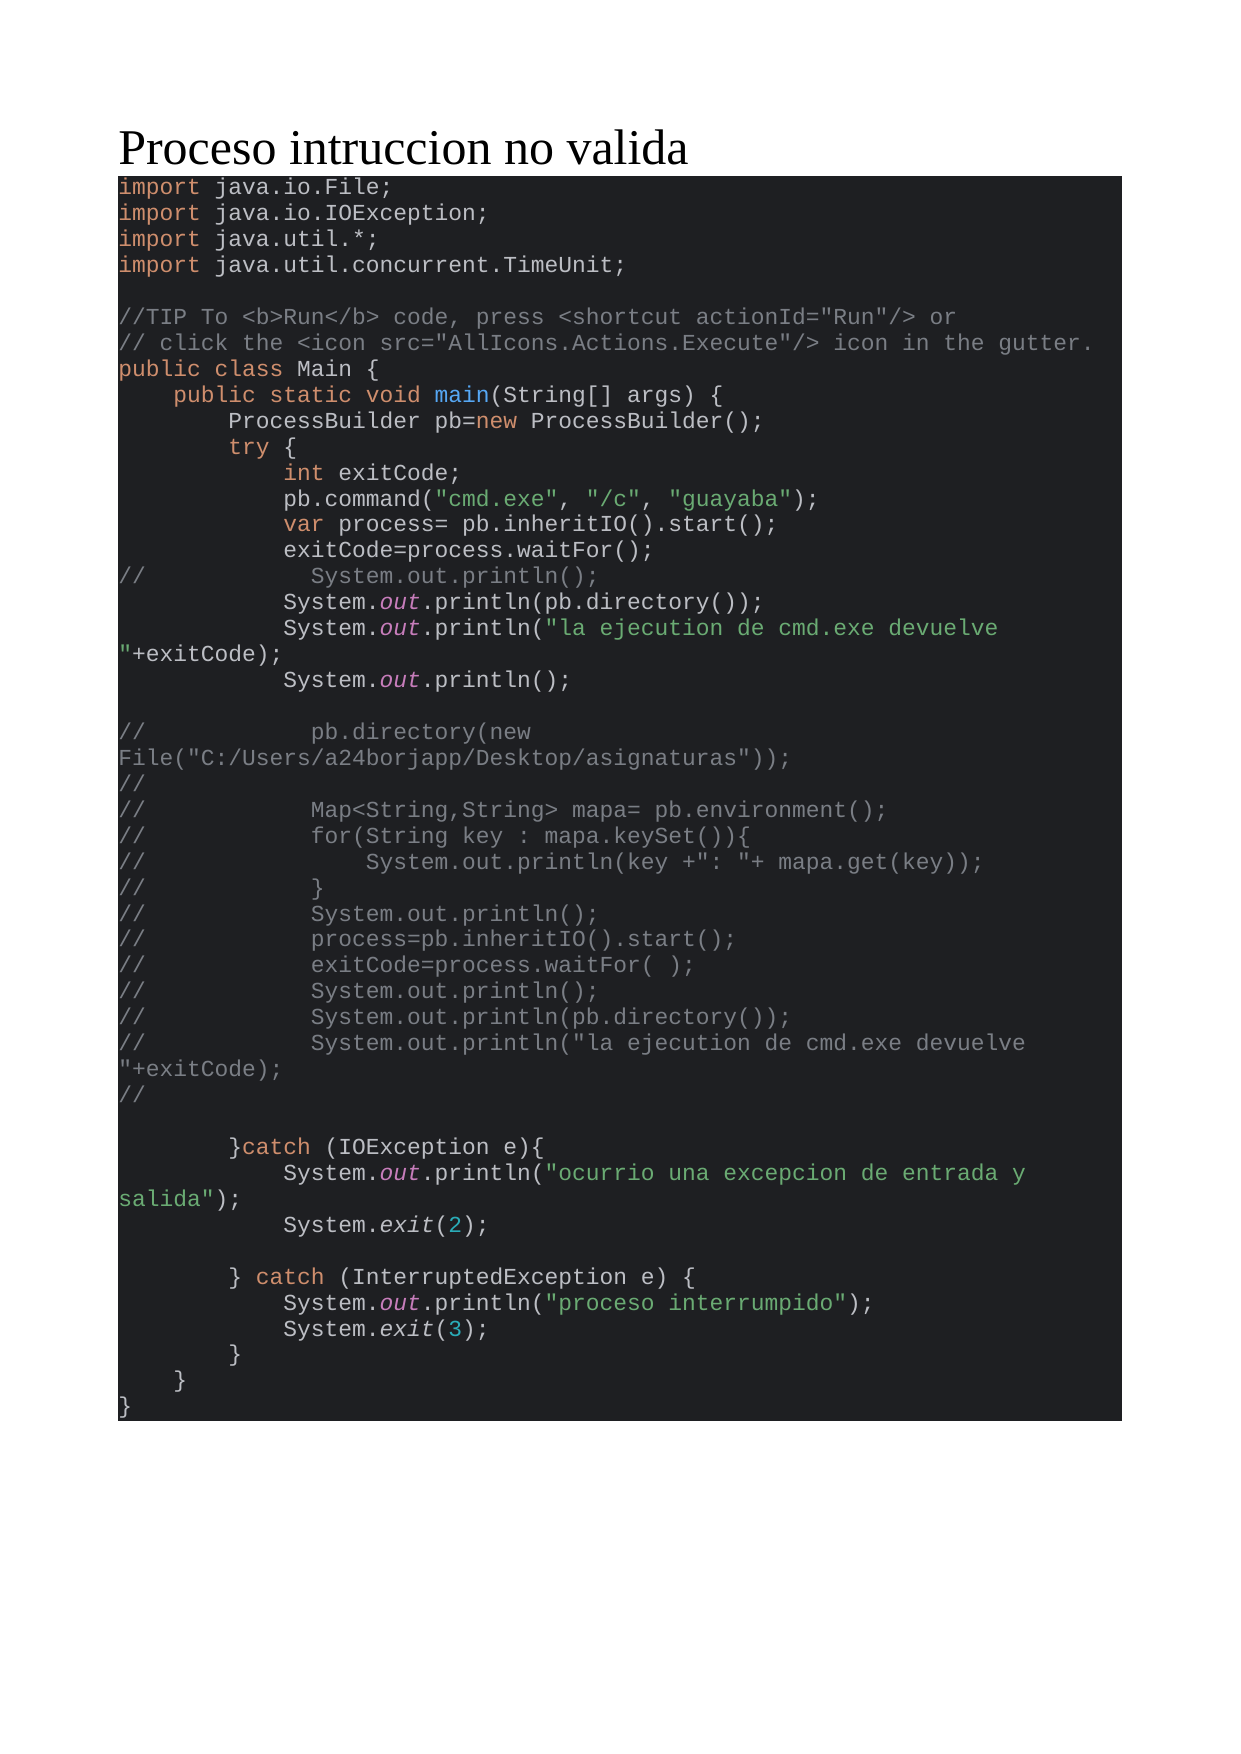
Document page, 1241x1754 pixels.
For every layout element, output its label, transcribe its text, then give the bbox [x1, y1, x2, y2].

text Proceso intruccion no valida [118, 118, 1122, 176]
text import java.io.File; import java.io.IOException; import java.util.*; import java.util.concurrent.TimeUnit; //TIP To <b>Run</b> code, press <shortcut actionId="Run"/> or // click the <icon src="AllIcons.Actions.Execute"/> icon in the gutter. public class Main { public static void main(String[] args) { ProcessBuilder pb=new ProcessBuilder(); try { int exitCode; pb.command("cmd.exe", "/c", "guayaba"); var process= pb.inheritIO().start(); exitCode=process.waitFor(); // System.out.println(); System.out.println(pb.directory()); System.out.println("la ejecution de cmd.exe devuelve "+exitCode); System.out.println(); // pb.directory(new File("C:/Users/a24borjapp/Desktop/asignaturas")); // // Map<String,String> mapa= pb.environment(); // for(String key : mapa.keySet()){ // System.out.println(key +": "+ mapa.get(key)); // } // System.out.println(); // process=pb.inheritIO().start(); // exitCode=process.waitFor( ); // System.out.println(); // System.out.println(pb.directory()); // System.out.println("la ejecution de cmd.exe devuelve "+exitCode); // }catch (IOException e){ System.out.println("ocurrio una excepcion de entrada y salida"); System.exit(2); } catch (InterruptedException e) { System.out.println("proceso interrumpido"); System.exit(3); } } } [118, 176, 1122, 1421]
